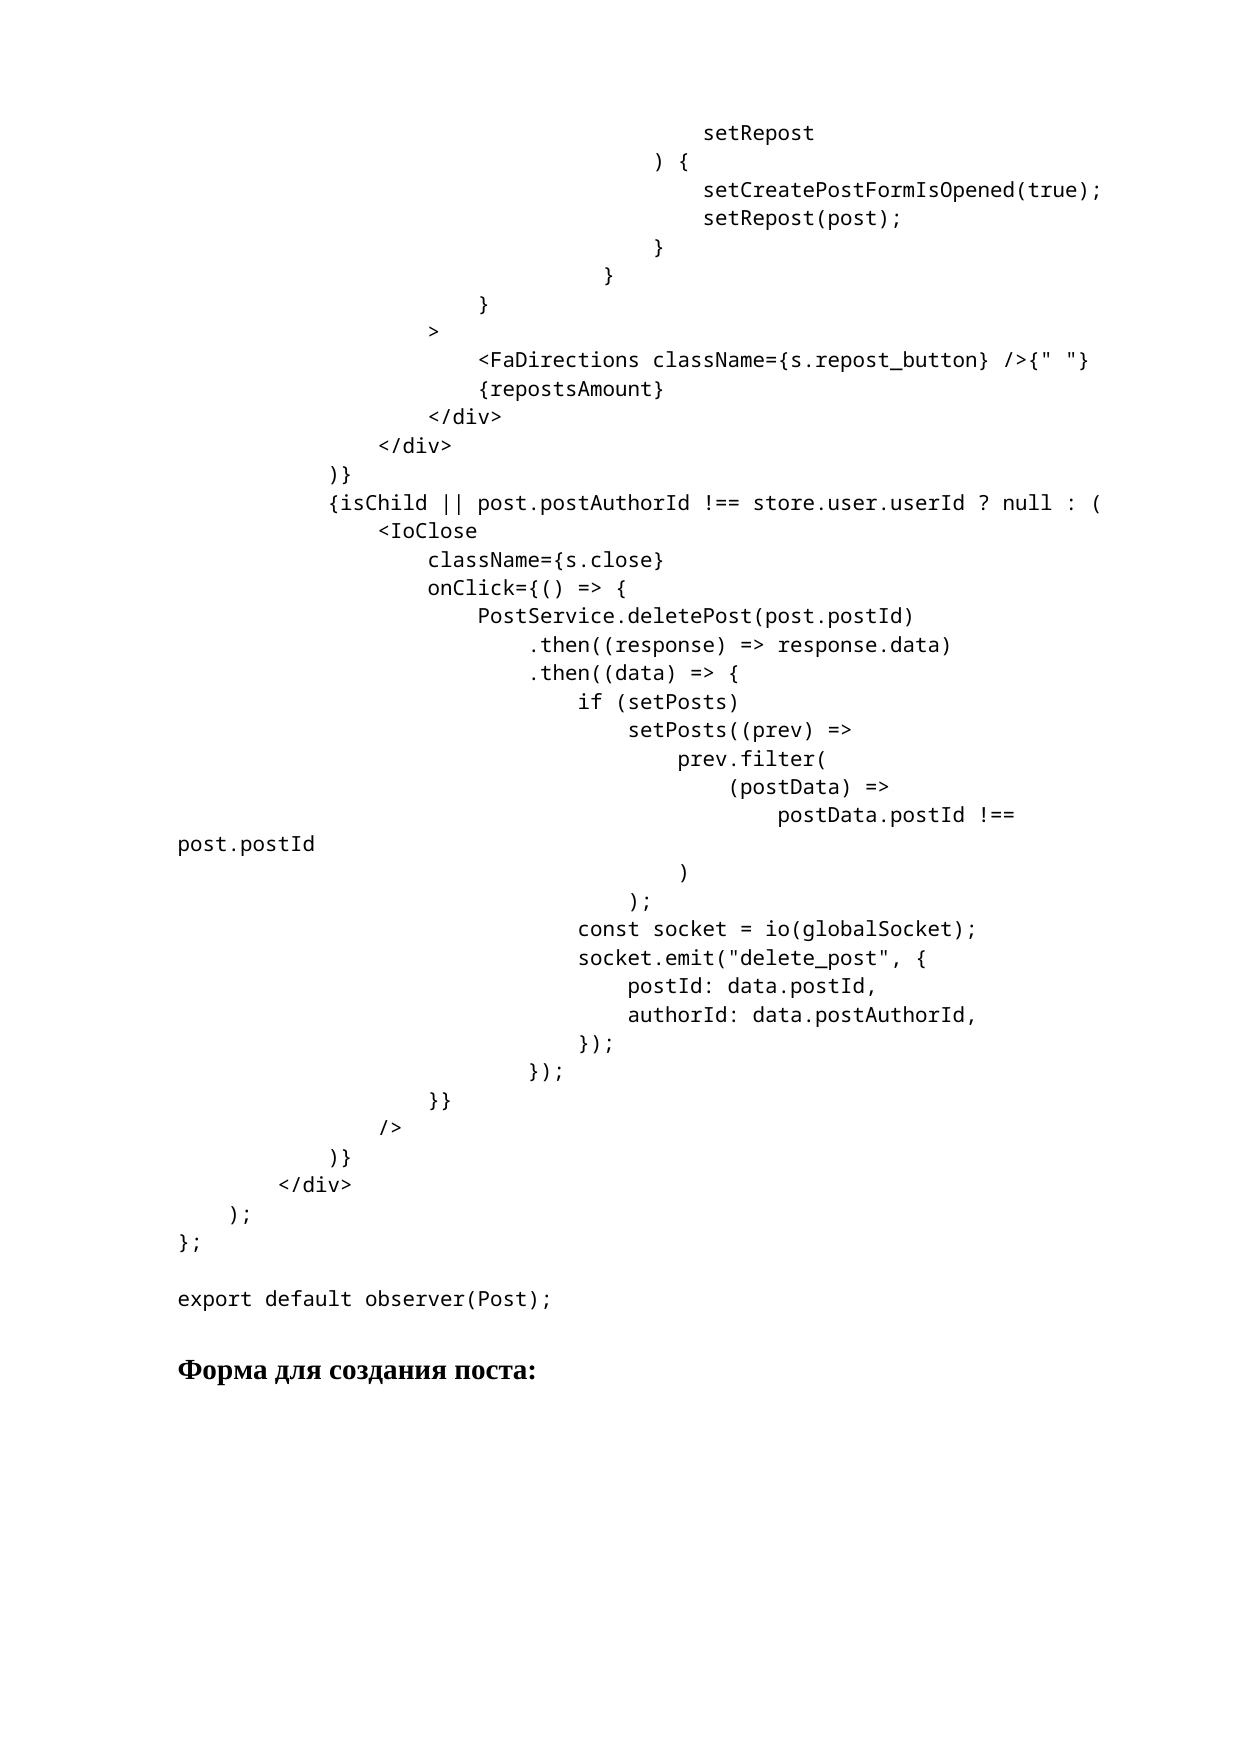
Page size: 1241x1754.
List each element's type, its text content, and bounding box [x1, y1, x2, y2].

text </div> [177, 402, 1152, 431]
text prev.filter( [177, 744, 1152, 772]
text setCreatePostFormIsOpened(true); [177, 175, 1152, 203]
text setRepost(post); [177, 203, 1152, 232]
text setPosts((prev) => [177, 715, 1152, 744]
text <IoClose [177, 516, 1152, 545]
text Форма для создания поста: [177, 1352, 1152, 1386]
text ) { [177, 147, 1152, 175]
text )} [177, 1142, 1152, 1170]
text postId: data.postId, [177, 971, 1152, 1000]
text if (setPosts) [177, 687, 1152, 715]
text ); [177, 1199, 1152, 1227]
text </div> [177, 1170, 1152, 1199]
text export default observer(Post); [177, 1284, 1152, 1312]
text {repostsAmount} [177, 374, 1152, 402]
text } [177, 260, 1152, 289]
text setRepost [177, 118, 1152, 147]
text onClick={() => { [177, 573, 1152, 602]
text }} [177, 1085, 1152, 1113]
text ); [177, 886, 1152, 914]
text /> [177, 1113, 1152, 1142]
text .then((response) => response.data) [177, 630, 1152, 658]
text }); [177, 1057, 1152, 1085]
text > [177, 317, 1152, 346]
text (postData) => [177, 772, 1152, 801]
text postData.postId !== post.postId [177, 801, 1152, 857]
text PostService.deletePost(post.postId) [177, 602, 1152, 630]
text const socket = io(globalSocket); [177, 914, 1152, 943]
text } [177, 232, 1152, 260]
text ) [177, 857, 1152, 886]
text )} [177, 459, 1152, 488]
text <FaDirections className={s.repost_button} />{" "} [177, 346, 1152, 374]
text {isChild || post.postAuthorId !== store.user.userId ? null : ( [177, 488, 1152, 516]
text } [177, 289, 1152, 317]
text }); [177, 1028, 1152, 1057]
text authorId: data.postAuthorId, [177, 1000, 1152, 1028]
text socket.emit("delete_post", { [177, 943, 1152, 971]
text .then((data) => { [177, 658, 1152, 687]
text className={s.close} [177, 545, 1152, 573]
text }; [177, 1227, 1152, 1256]
text </div> [177, 431, 1152, 459]
